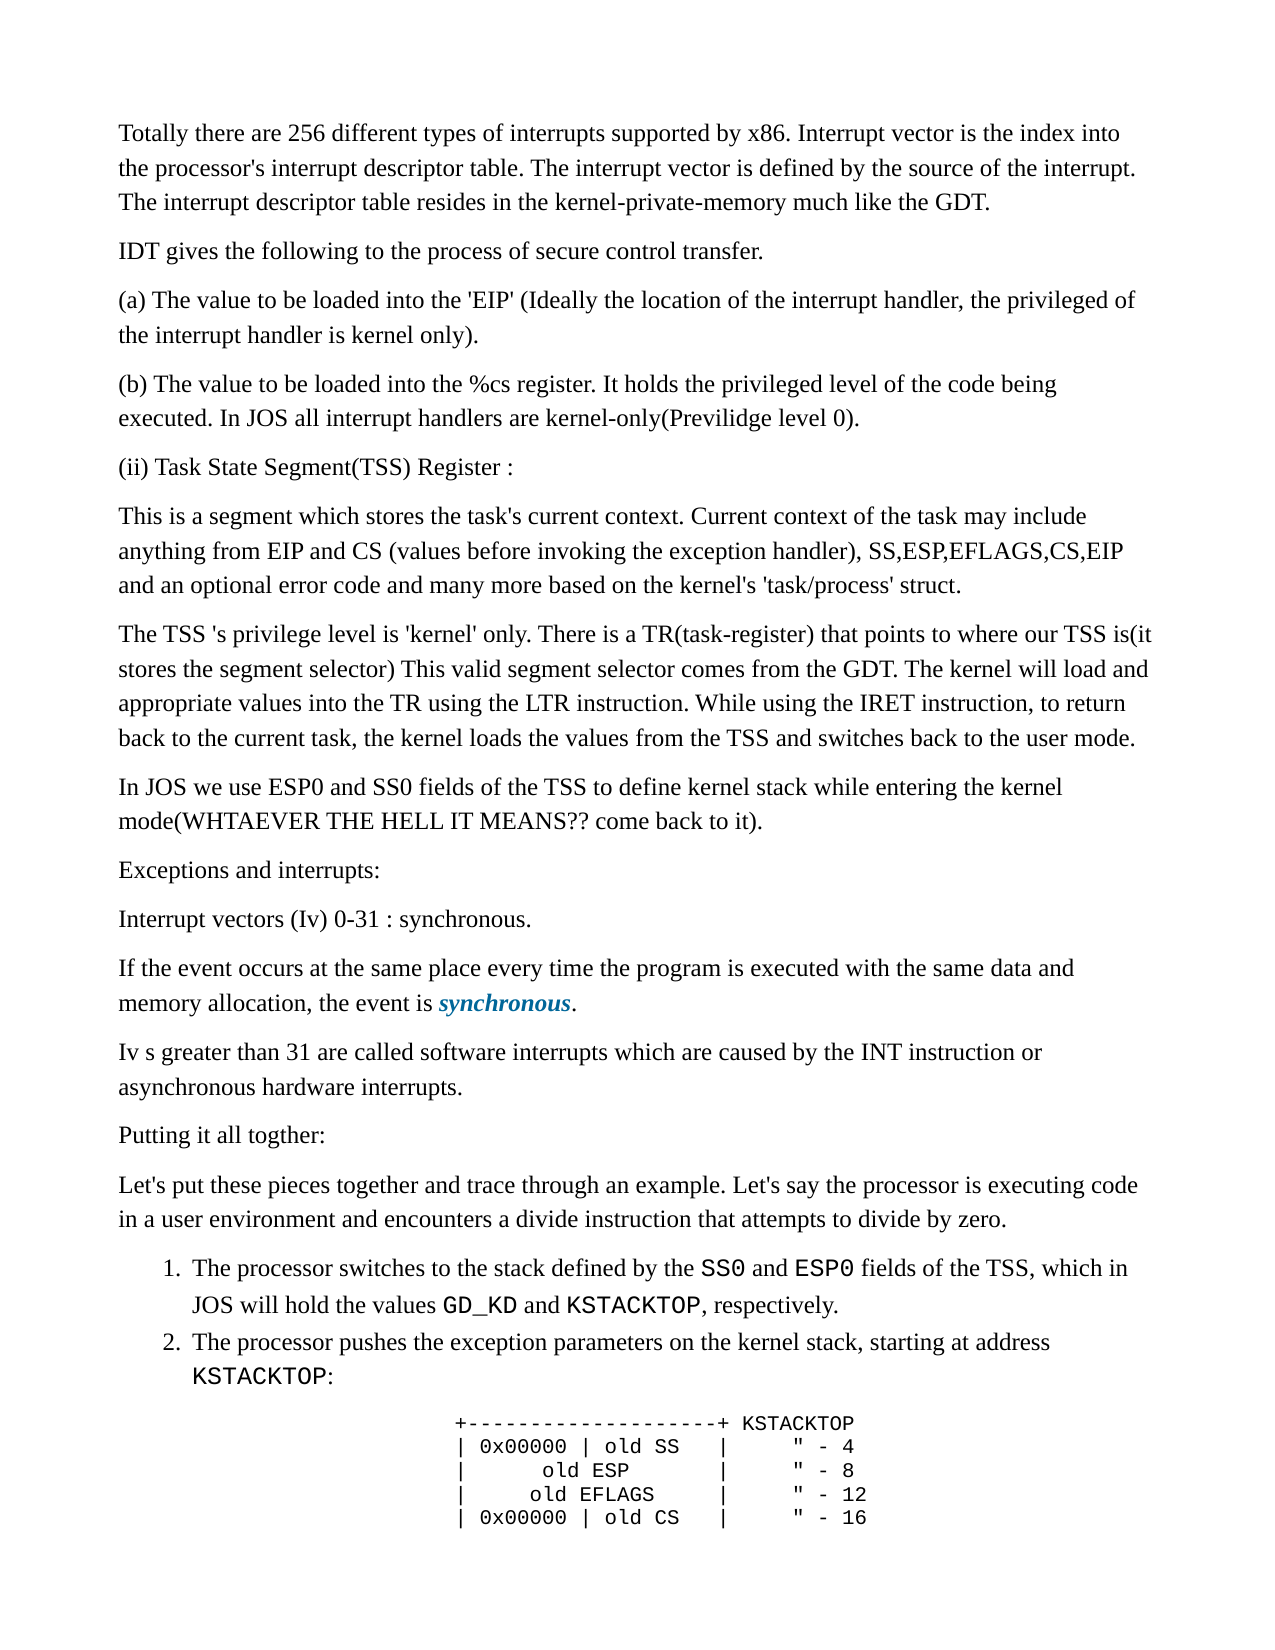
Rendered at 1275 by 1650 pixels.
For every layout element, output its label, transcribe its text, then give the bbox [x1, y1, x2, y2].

text Totally there are 256 different types of interrupts supported by x86. Interrupt vector is the index into the processor's interrupt descriptor table. The interrupt vector is defined by the source of the interrupt. The interrupt descriptor table resides in the kernel-private-memory much like the GDT. [118, 118, 1157, 216]
list | 0x00000 | old CS | " - 16 [162, 1507, 1157, 1531]
text This is a segment which stores the task's current context. Current context of the task may include anything from EIP and CS (values before invoking the exception handler), SS,ESP,EFLAGS,CS,EIP and an optional error code and many more based on the kernel's 'task/process' struct. [118, 501, 1157, 599]
text Putting it all togther: [118, 1121, 1157, 1149]
text If the event occurs at the same place every time the program is executed with the same data and memory allocation, the event is synchronous. [118, 953, 1157, 1017]
text The TSS 's privilege level is 'kernel' only. There is a TR(task-register) that points to where our TSS is(it stores the segment selector) This valid segment selector comes from the GDT. The kernel will load and appropriate values into the TR using the LTR instruction. While using the IRET instruction, to return back to the current task, the kernel loads the values from the TSS and switches back to the user mode. [118, 619, 1157, 752]
list The processor switches to the stack defined by the SS0 and ESP0 fields of the TSS, which in JOS will hold the values GD_KD and KSTACKTOP, respectively. [162, 1253, 1157, 1321]
list | 0x00000 | old SS | " - 4 [162, 1436, 1157, 1460]
text (a) The value to be loaded into the 'EIP' (Ideally the location of the interrupt handler, the privileged of the interrupt handler is kernel only). [118, 285, 1157, 348]
list +--------------------+ KSTACKTOP [162, 1413, 1157, 1436]
text Let's put these pieces together and trace through an example. Let's say the processor is executing code in a user environment and encounters a divide instruction that attempts to divide by zero. [118, 1170, 1157, 1233]
list | old ESP | " - 8 [162, 1460, 1157, 1484]
text Iv s greater than 31 are called software interrupts which are caused by the INT instruction or asynchronous hardware interrupts. [118, 1037, 1157, 1100]
text In JOS we use ESP0 and SS0 fields of the TSS to define kernel stack while entering the kernel mode(WHTAEVER THE HELL IT MEANS?? come back to it). [118, 772, 1157, 835]
text (b) The value to be loaded into the %cs register. It holds the privileged level of the code being executed. In JOS all interrupt handlers are kernel-only(Previlidge level 0). [118, 369, 1157, 432]
text IDT gives the following to the process of secure control transfer. [118, 236, 1157, 265]
text Interrupt vectors (Iv) 0-31 : synchronous. [118, 904, 1157, 933]
text Exceptions and interrupts: [118, 855, 1157, 884]
list | old EFLAGS | " - 12 [162, 1484, 1157, 1507]
list The processor pushes the exception parameters on the kernel stack, starting at address KSTACKTOP: [162, 1327, 1157, 1392]
text (ii) Task State Segment(TSS) Register : [118, 452, 1157, 481]
